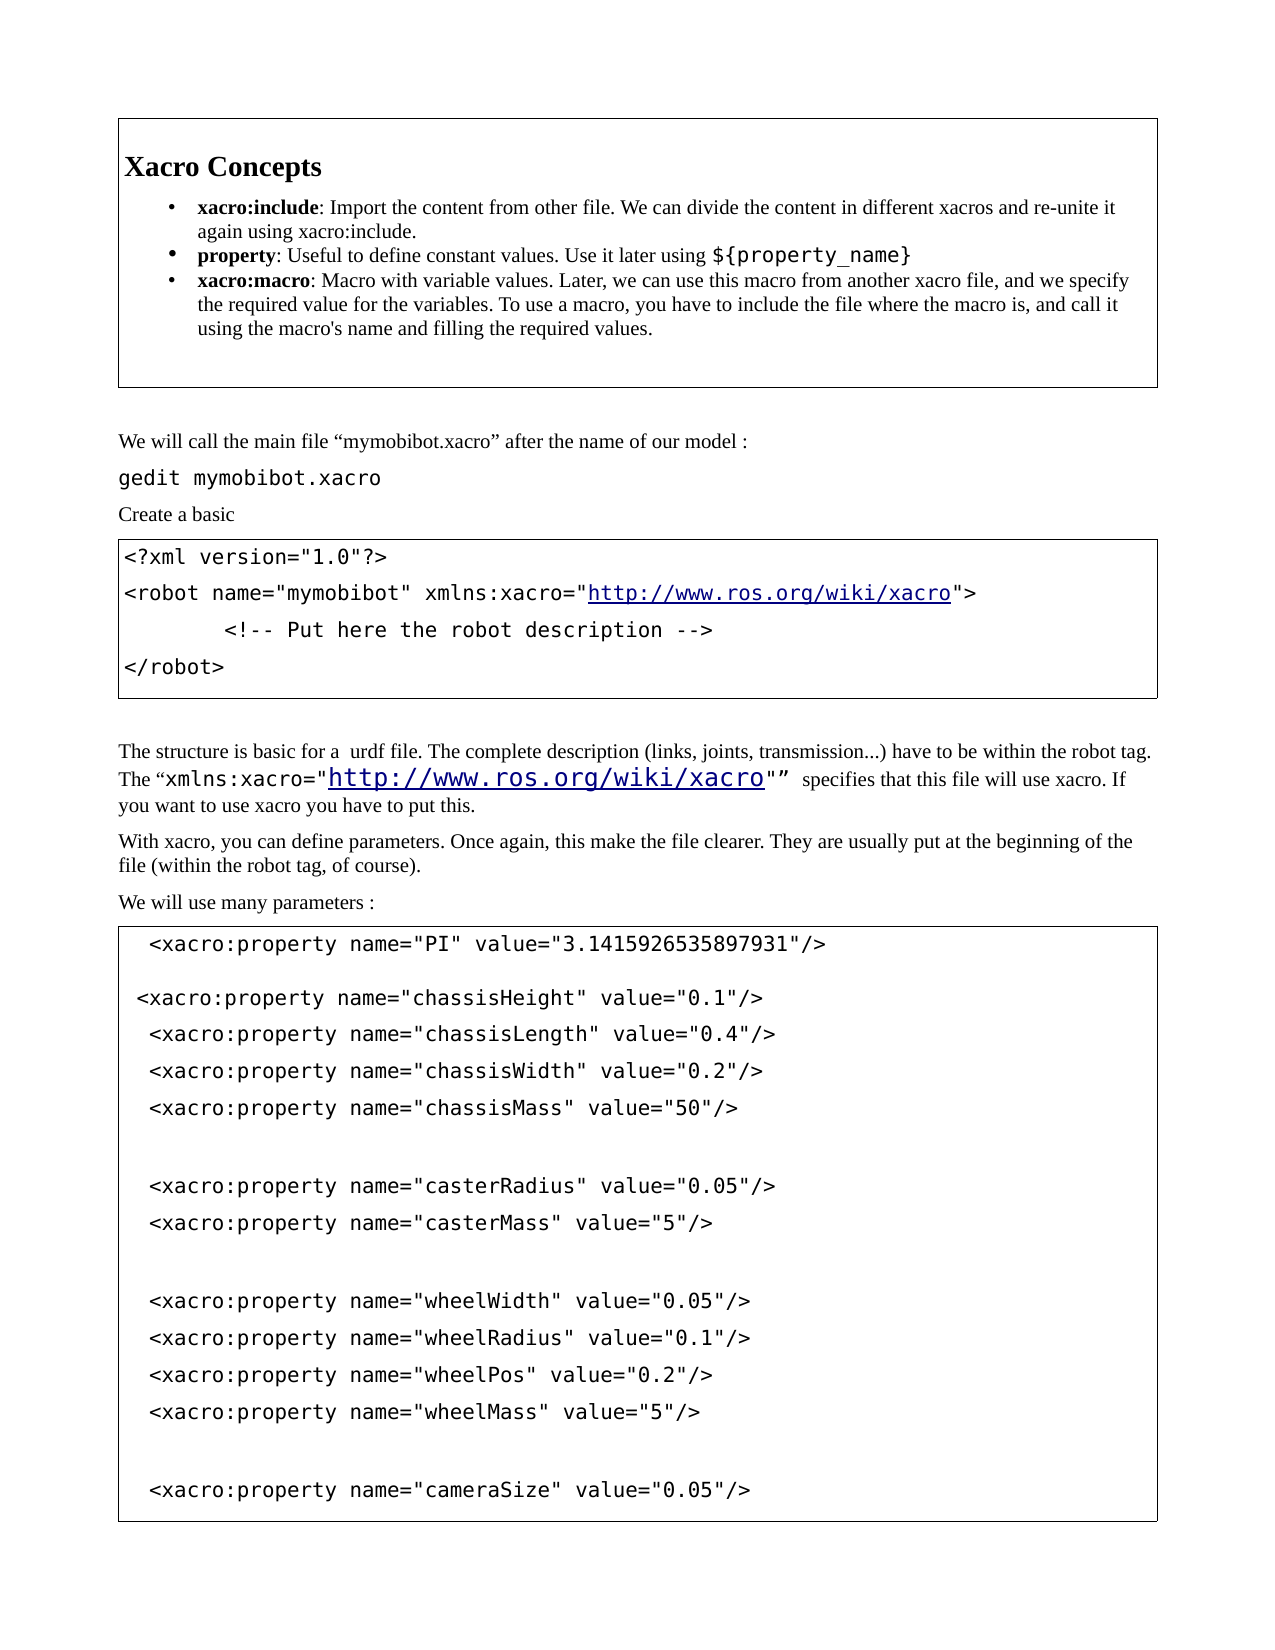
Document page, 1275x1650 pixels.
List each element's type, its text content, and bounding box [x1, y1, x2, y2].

text gedit mymobibot.xacro [118, 466, 1157, 490]
table_header <xacro:property name="PI" value="3.1415926535897931"/> <xacro:property name="chassisHeight" value="0.1"/> <xacro:property name="chassisLength" value="0.4"/> <xacro:property name="chassisWidth" value="0.2"/> <xacro:property name="chassisMass" value="50"/> <xacro:property name="casterRadius" value="0.05"/> <xacro:property name="casterMass" value="5"/> <xacro:property name="wheelWidth" value="0.05"/> <xacro:property name="wheelRadius" value="0.1"/> <xacro:property name="wheelPos" value="0.2"/> <xacro:property name="wheelMass" value="5"/> <xacro:property name="cameraSize" value="0.05"/> [119, 927, 1157, 1521]
text The structure is basic for a urdf file. The complete description (links, joints, transmission...) have to be within the robot tag. The “xmlns:xacro="http://www.ros.org/wiki/xacro"” specifies that this file will use xacro. If you want to use xacro you have to put this. [118, 739, 1157, 817]
text We will use many parameters : [118, 890, 1157, 914]
text We will call the main file “mymobibot.xacro” after the name of our model : [118, 429, 1157, 453]
text With xacro, you can define parameters. Once again, this make the file clearer. They are usually put at the beginning of the file (within the robot tag, of course). [118, 829, 1157, 877]
table_header <?xml version="1.0"?> <robot name="mymobibot" xmlns:xacro="http://www.ros.org/wiki/xacro"> <!-- Put here the robot description --> </robot> [119, 540, 1157, 697]
table_header Xacro Concepts xacro:include: Import the content from other file. We can divide the content in different xacros and re-unite it again using xacro:include. property: Useful to define constant values. Use it later using ${property_name} xacro:macro: Macro with variable values. Later, we can use this macro from another xacro file, and we specify the required value for the variables. To use a macro, you have to include the file where the macro is, and call it using the macro's name and filling the required values. [119, 119, 1157, 387]
text Create a basic [118, 502, 1157, 526]
